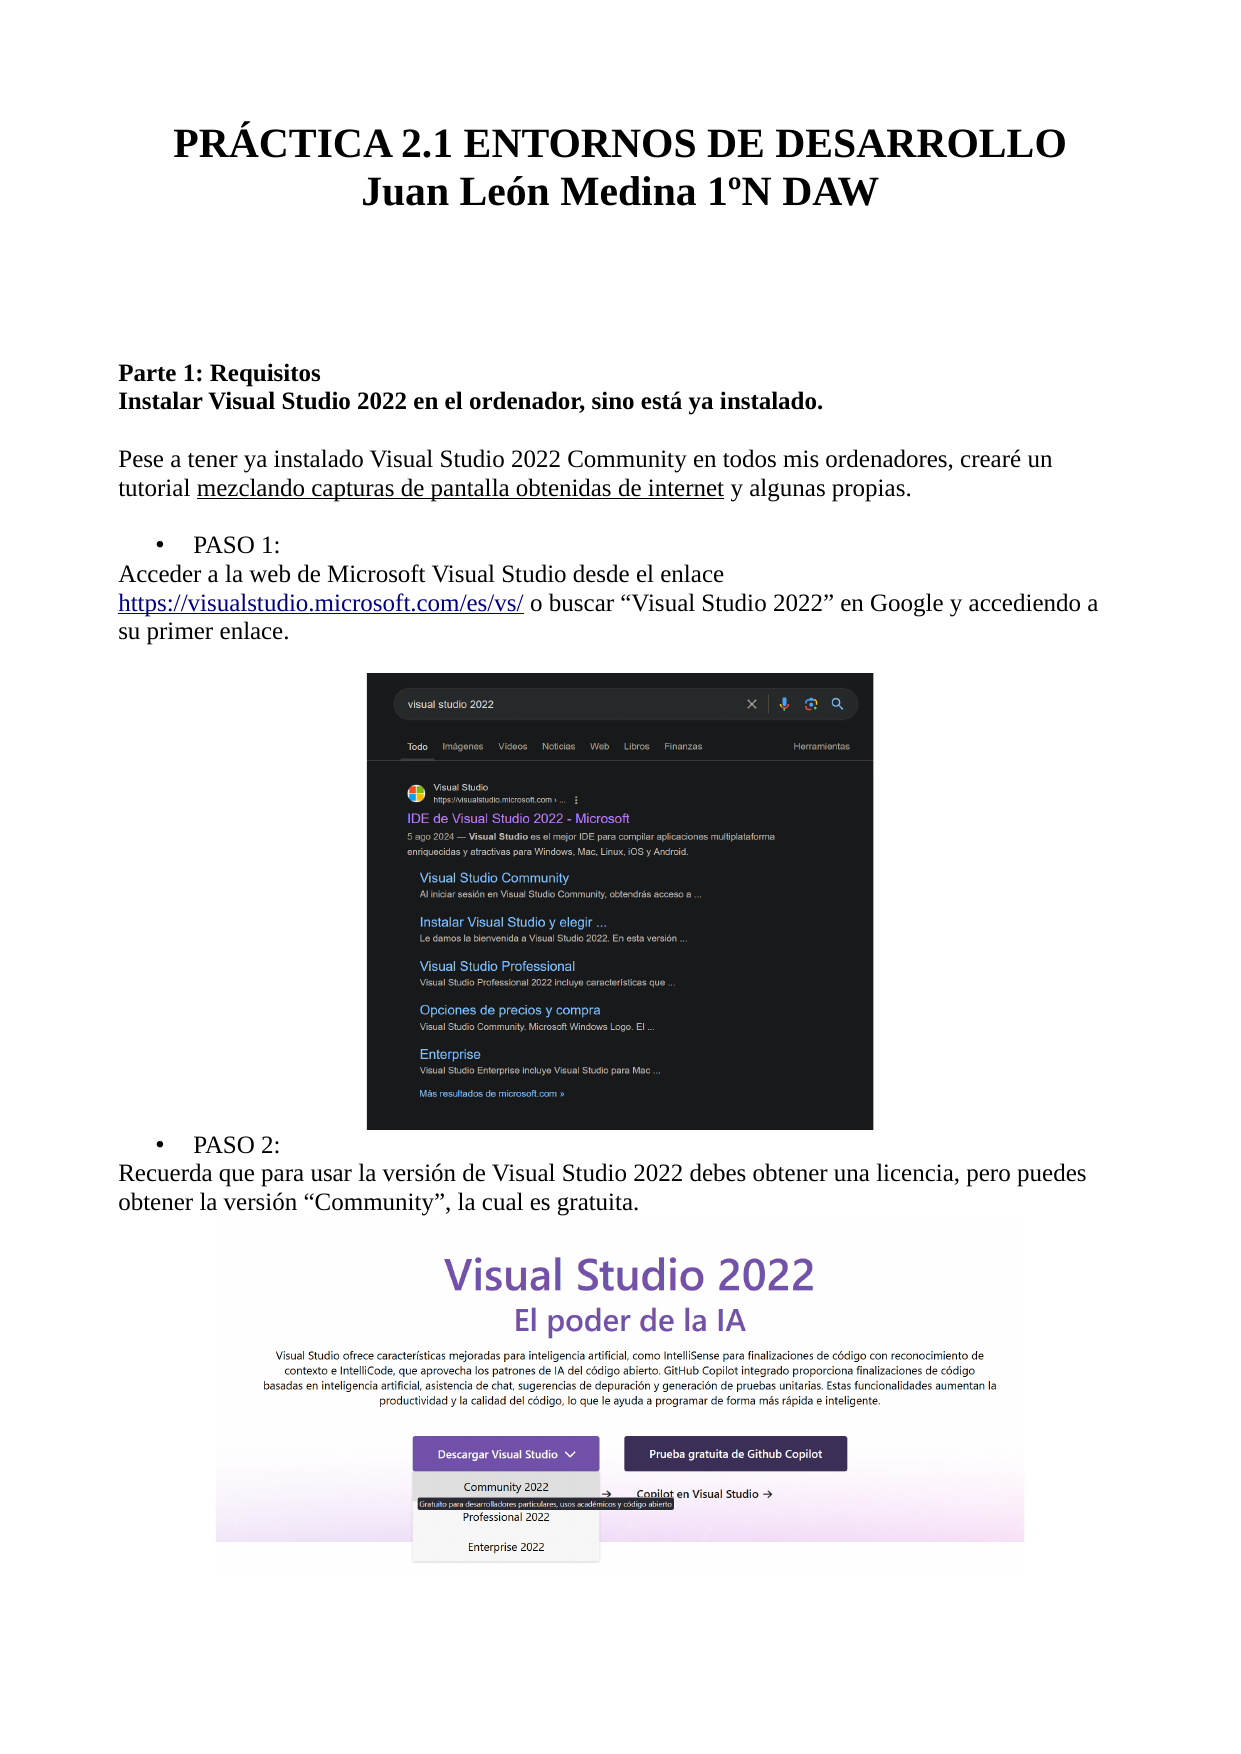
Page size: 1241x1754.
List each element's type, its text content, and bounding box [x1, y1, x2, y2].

picture [366, 673, 874, 1130]
list PASO 1: [156, 530, 1122, 559]
text Juan León Medina 1ºN DAW [118, 166, 1122, 214]
text PRÁCTICA 2.1 ENTORNOS DE DESARROLLO [118, 118, 1122, 166]
text Pese a tener ya instalado Visual Studio 2022 Community en todos mis ordenadores, crearé un tutorial mezclando capturas de pantalla obtenidas de internet y algunas propias. [118, 415, 1122, 501]
text Parte 1: Requisitos [118, 358, 1122, 386]
picture [215, 1216, 1025, 1574]
text Acceder a la web de Microsoft Visual Studio desde el enlace https://visualstudio.microsoft.com/es/vs/ o buscar “Visual Studio 2022” en Google y accediendo a su primer enlace. [118, 559, 1122, 645]
text Instalar Visual Studio 2022 en el ordenador, sino está ya instalado. [118, 386, 1122, 415]
list PASO 2: [156, 674, 1122, 1158]
text Recuerda que para usar la versión de Visual Studio 2022 debes obtener una licencia, pero puedes obtener la versión “Community”, la cual es gratuita. [118, 1158, 1122, 1216]
